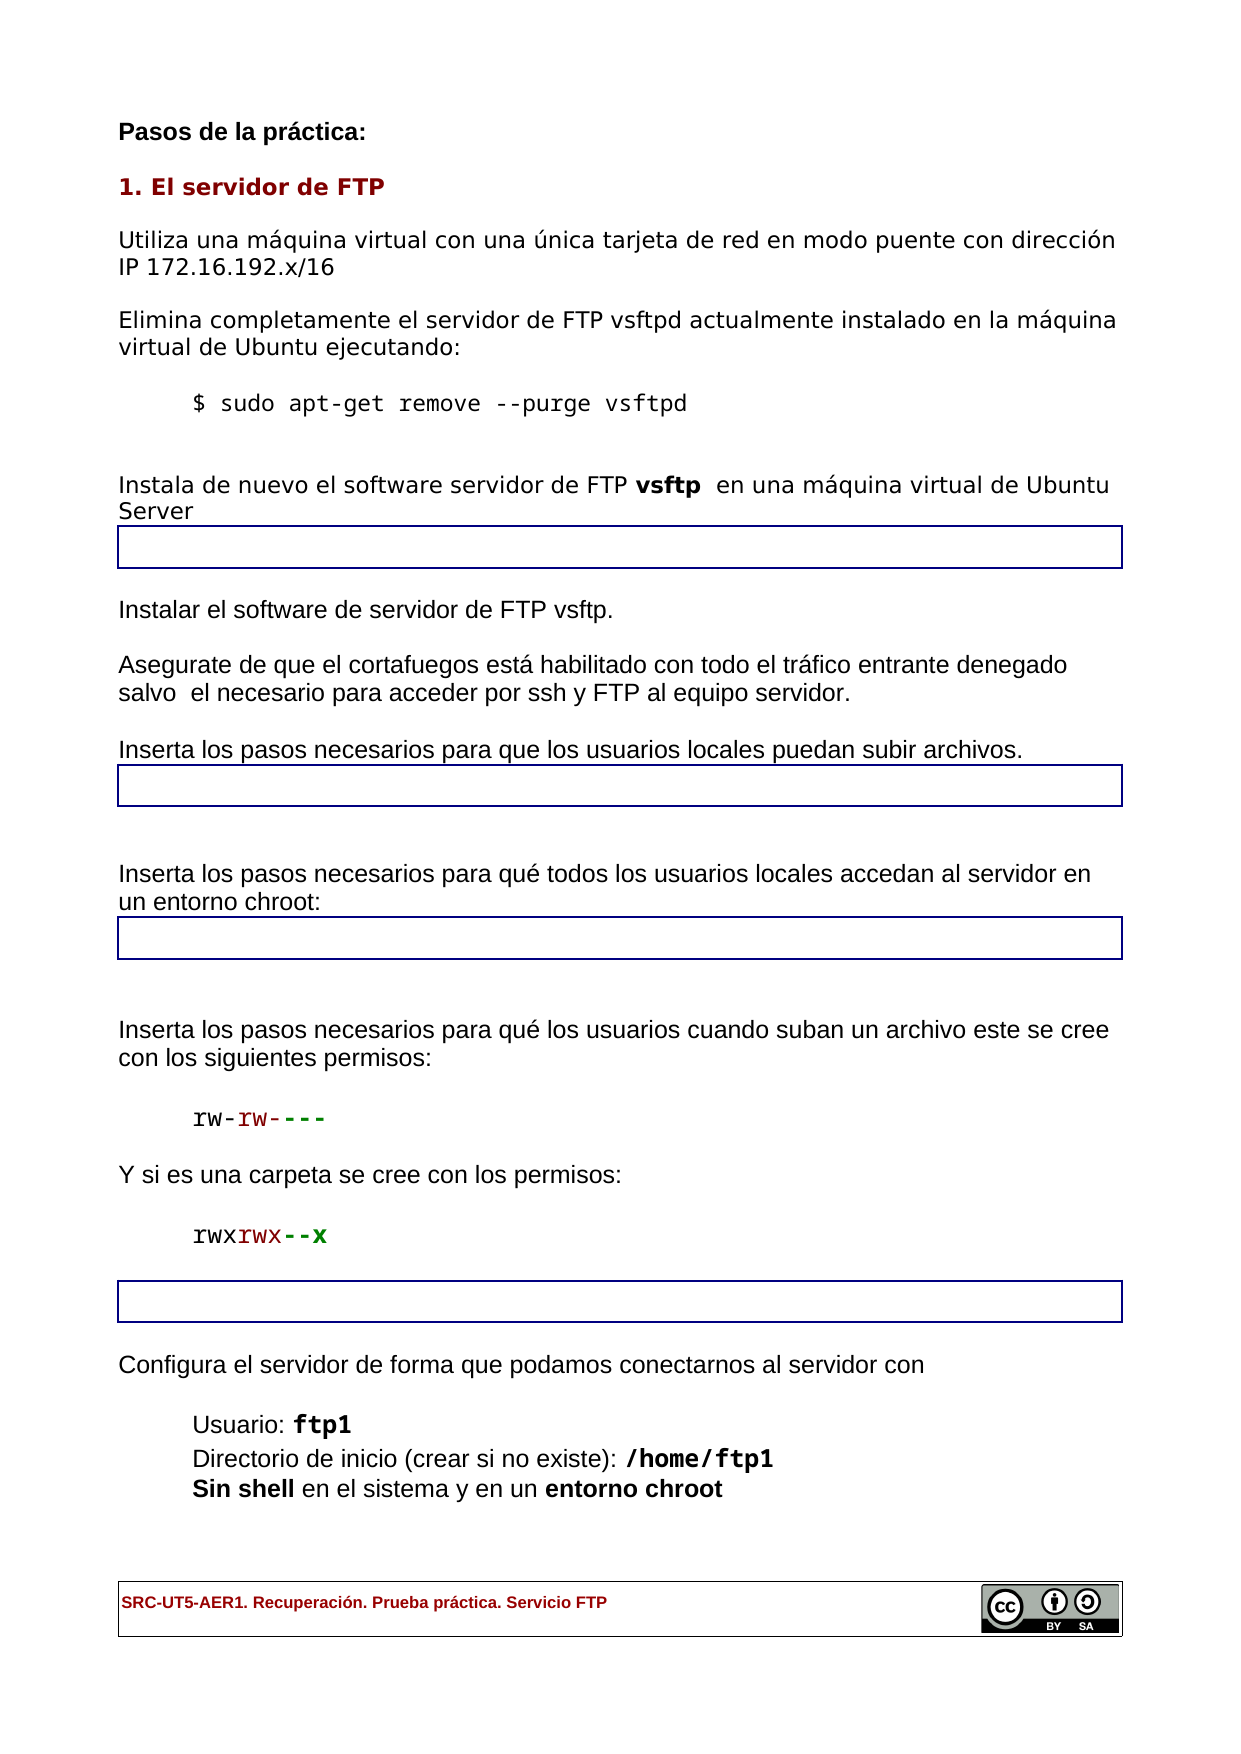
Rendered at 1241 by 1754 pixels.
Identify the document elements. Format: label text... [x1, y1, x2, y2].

text Elimina completamente el servidor de FTP vsftpd actualmente instalado en la máquina virtual de Ubuntu ejecutando: [118, 307, 1122, 361]
text rw-rw---- [192, 1099, 1122, 1133]
text $ sudo apt-get remove --purge vsftpd [192, 387, 1122, 418]
text Instala de nuevo el software servidor de FTP vsftp en una máquina virtual de Ubuntu Server [118, 472, 1122, 525]
text Sin shell en el sistema y en un entorno chroot [192, 1475, 1122, 1503]
text Pasos de la práctica: [118, 118, 1122, 146]
text Inserta los pasos necesarios para qué todos los usuarios locales accedan al servidor en un entorno chroot: [118, 860, 1122, 916]
table_header [119, 1282, 1121, 1321]
table_header [119, 766, 1121, 805]
text rwxrwx--x [192, 1217, 1122, 1251]
text Usuario: ftp1 [192, 1407, 1122, 1441]
text Asegurate de que el cortafuegos está habilitado con todo el tráfico entrante denegado salvo el necesario para acceder por ssh y FTP al equipo servidor. [118, 651, 1122, 707]
text Instalar el software de servidor de FTP vsftp. [118, 595, 1122, 623]
text Y si es una carpeta se cree con los permisos: [118, 1161, 1122, 1189]
text Configura el servidor de forma que podamos conectarnos al servidor con [118, 1351, 1122, 1379]
table_header [119, 918, 1121, 958]
picture [981, 1584, 1119, 1633]
text Utiliza una máquina virtual con una única tarjeta de red en modo puente con dirección IP 172.16.192.x/16 [118, 227, 1122, 281]
text 1. El servidor de FTP [118, 174, 1122, 201]
text Inserta los pasos necesarios para que los usuarios locales puedan subir archivos. [118, 736, 1122, 763]
table_header [119, 527, 1121, 567]
text Inserta los pasos necesarios para qué los usuarios cuando suban un archivo este se cree con los siguientes permisos: [118, 1016, 1122, 1071]
text Directorio de inicio (crear si no existe): /home/ftp1 [192, 1441, 1122, 1475]
